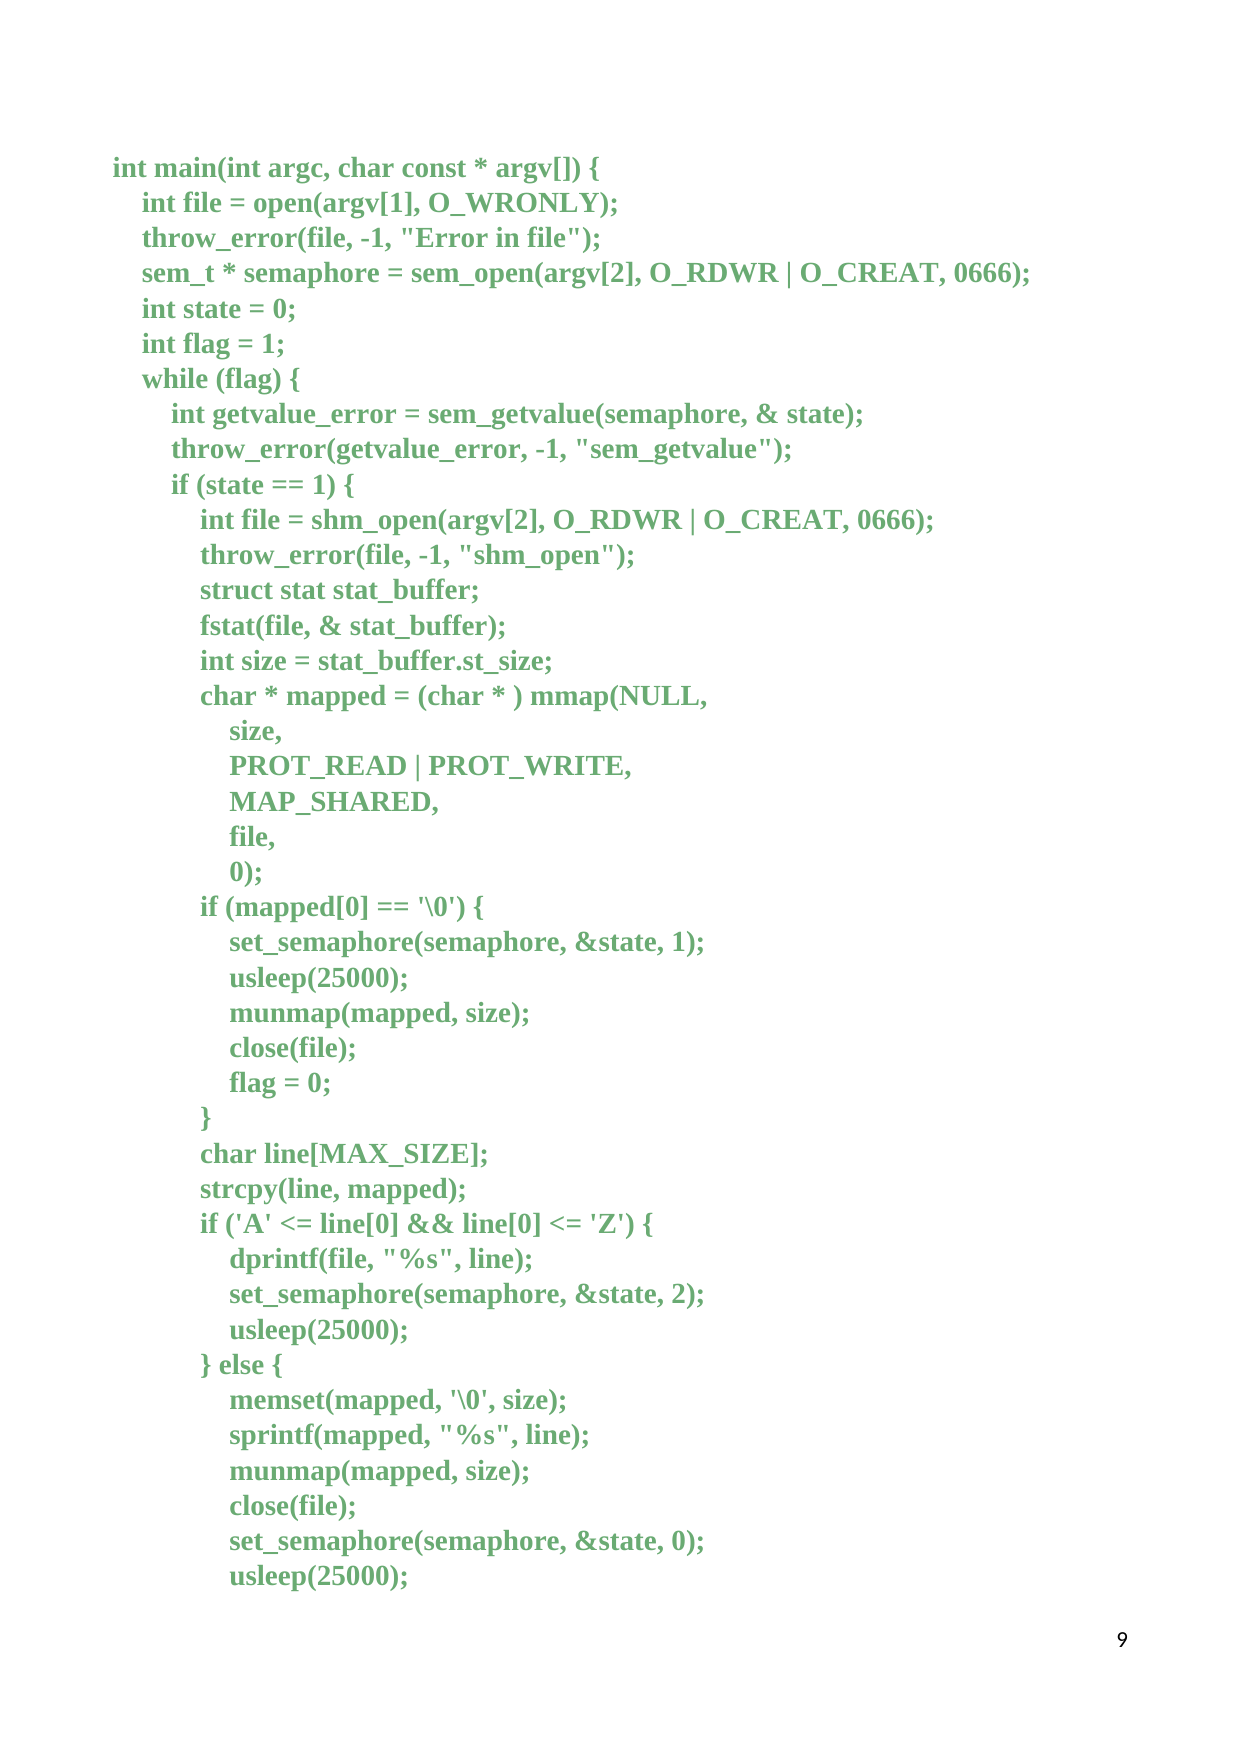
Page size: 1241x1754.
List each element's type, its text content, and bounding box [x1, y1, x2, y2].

text set_semaphore(semaphore, &state, 0); [112, 1523, 1128, 1557]
text flag = 0; [112, 1065, 1128, 1099]
text MAP_SHARED, [112, 784, 1128, 817]
text 0); [112, 854, 1128, 888]
text int flag = 1; [112, 326, 1128, 359]
text int file = open(argv[1], O_WRONLY); [112, 185, 1128, 219]
text int main(int argc, char const * argv[]) { [112, 150, 1128, 183]
text struct stat stat_buffer; [112, 572, 1128, 606]
text strcpy(line, mapped); [112, 1171, 1128, 1204]
text memset(mapped, '\0', size); [112, 1382, 1128, 1416]
text munmap(mapped, size); [112, 1453, 1128, 1486]
text throw_error(file, -1, "shm_open"); [112, 537, 1128, 571]
text } [112, 1101, 1128, 1134]
text char line[MAX_SIZE]; [112, 1136, 1128, 1169]
text close(file); [112, 1488, 1128, 1521]
text set_semaphore(semaphore, &state, 1); [112, 924, 1128, 958]
text set_semaphore(semaphore, &state, 2); [112, 1277, 1128, 1310]
text if ('A' <= line[0] && line[0] <= 'Z') { [112, 1206, 1128, 1240]
text PROT_READ | PROT_WRITE, [112, 748, 1128, 782]
text char * mapped = (char * ) mmap(NULL, [112, 678, 1128, 712]
text if (mapped[0] == '\0') { [112, 889, 1128, 923]
text sprintf(mapped, "%s", line); [112, 1417, 1128, 1451]
text int state = 0; [112, 291, 1128, 324]
text if (state == 1) { [112, 467, 1128, 500]
text usleep(25000); [112, 1558, 1128, 1592]
text dprintf(file, "%s", line); [112, 1241, 1128, 1275]
text file, [112, 819, 1128, 852]
text } else { [112, 1347, 1128, 1381]
text throw_error(getvalue_error, -1, "sem_getvalue"); [112, 432, 1128, 465]
text throw_error(file, -1, "Error in file"); [112, 220, 1128, 254]
text close(file); [112, 1030, 1128, 1064]
text size, [112, 713, 1128, 747]
text while (flag) { [112, 361, 1128, 395]
text int getvalue_error = sem_getvalue(semaphore, & state); [112, 396, 1128, 430]
text fstat(file, & stat_buffer); [112, 608, 1128, 641]
text int size = stat_buffer.st_size; [112, 643, 1128, 676]
text int file = shm_open(argv[2], O_RDWR | O_CREAT, 0666); [112, 502, 1128, 536]
text munmap(mapped, size); [112, 995, 1128, 1028]
text usleep(25000); [112, 960, 1128, 993]
text usleep(25000); [112, 1312, 1128, 1345]
text sem_t * semaphore = sem_open(argv[2], O_RDWR | O_CREAT, 0666); [112, 256, 1128, 289]
